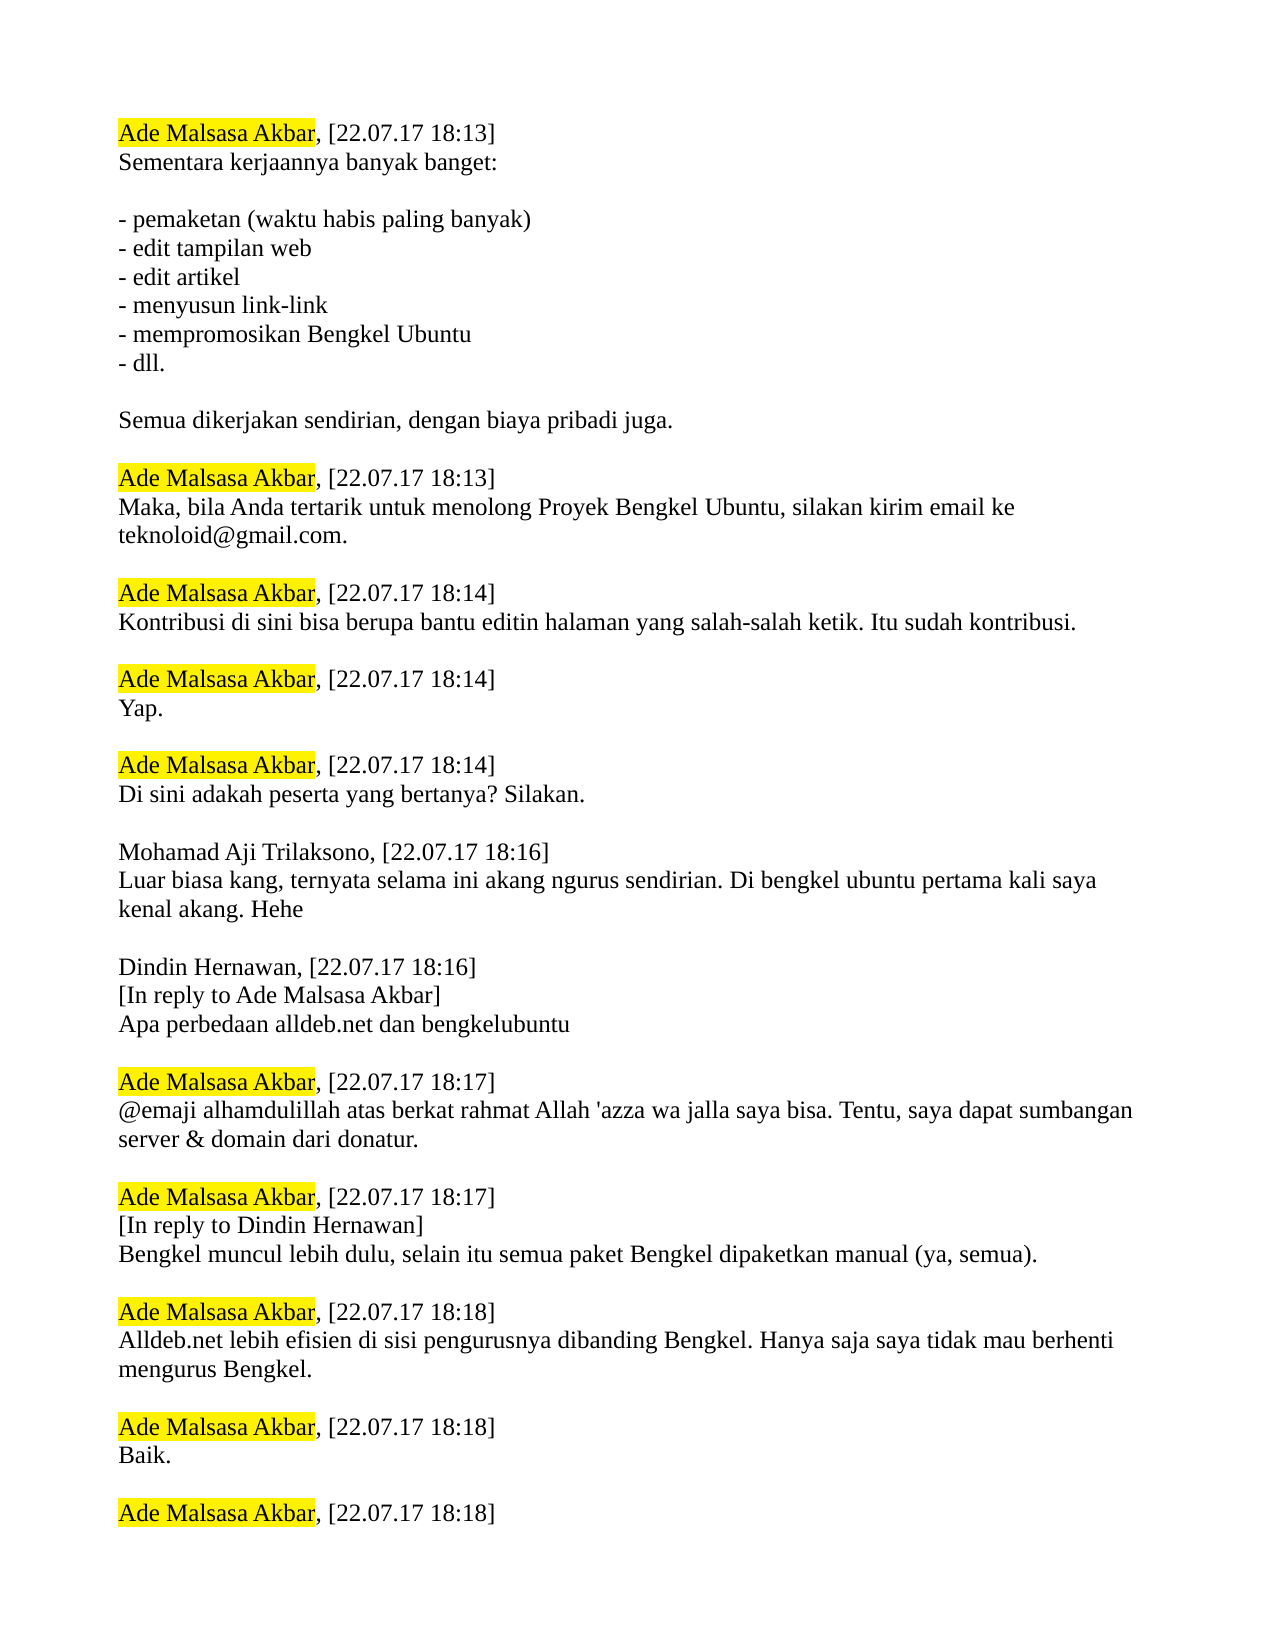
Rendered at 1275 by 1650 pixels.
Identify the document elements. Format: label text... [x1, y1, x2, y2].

text Di sini adakah peserta yang bertanya? Silakan. [118, 779, 1157, 808]
text Bengkel muncul lebih dulu, selain itu semua paket Bengkel dipaketkan manual (ya, semua). [118, 1239, 1157, 1268]
text Luar biasa kang, ternyata selama ini akang ngurus sendirian. Di bengkel ubuntu pertama kali saya kenal akang. Hehe [118, 866, 1157, 923]
text Ade Malsasa Akbar, [22.07.17 18:18] [118, 1498, 1157, 1527]
text Ade Malsasa Akbar, [22.07.17 18:18] [118, 1297, 1157, 1326]
text Alldeb.net lebih efisien di sisi pengurusnya dibanding Bengkel. Hanya saja saya tidak mau berhenti mengurus Bengkel. [118, 1326, 1157, 1383]
text - dll. [118, 348, 1157, 377]
text @emaji alhamdulillah atas berkat rahmat Allah 'azza wa jalla saya bisa. Tentu, saya dapat sumbangan server & domain dari donatur. [118, 1096, 1157, 1153]
text - pemaketan (waktu habis paling banyak) [118, 204, 1157, 233]
text Dindin Hernawan, [22.07.17 18:16] [118, 952, 1157, 981]
text - menyusun link-link [118, 291, 1157, 319]
text Ade Malsasa Akbar, [22.07.17 18:14] [118, 751, 1157, 779]
text - edit artikel [118, 262, 1157, 291]
text Yap. [118, 693, 1157, 722]
text Ade Malsasa Akbar, [22.07.17 18:13] [118, 118, 1157, 147]
text - mempromosikan Bengkel Ubuntu [118, 319, 1157, 348]
text Baik. [118, 1441, 1157, 1469]
text Ade Malsasa Akbar, [22.07.17 18:13] [118, 463, 1157, 492]
text Ade Malsasa Akbar, [22.07.17 18:14] [118, 578, 1157, 607]
text [In reply to Ade Malsasa Akbar] [118, 981, 1157, 1009]
text Ade Malsasa Akbar, [22.07.17 18:18] [118, 1412, 1157, 1441]
text Semua dikerjakan sendirian, dengan biaya pribadi juga. [118, 406, 1157, 434]
text Ade Malsasa Akbar, [22.07.17 18:17] [118, 1067, 1157, 1096]
text - edit tampilan web [118, 233, 1157, 262]
text Maka, bila Anda tertarik untuk menolong Proyek Bengkel Ubuntu, silakan kirim email ke teknoloid@gmail.com. [118, 492, 1157, 549]
text Apa perbedaan alldeb.net dan bengkelubuntu [118, 1009, 1157, 1038]
text Kontribusi di sini bisa berupa bantu editin halaman yang salah-salah ketik. Itu sudah kontribusi. [118, 607, 1157, 636]
text [In reply to Dindin Hernawan] [118, 1211, 1157, 1239]
text Ade Malsasa Akbar, [22.07.17 18:14] [118, 664, 1157, 693]
text Sementara kerjaannya banyak banget: [118, 147, 1157, 176]
text Mohamad Aji Trilaksono, [22.07.17 18:16] [118, 837, 1157, 866]
text Ade Malsasa Akbar, [22.07.17 18:17] [118, 1182, 1157, 1211]
